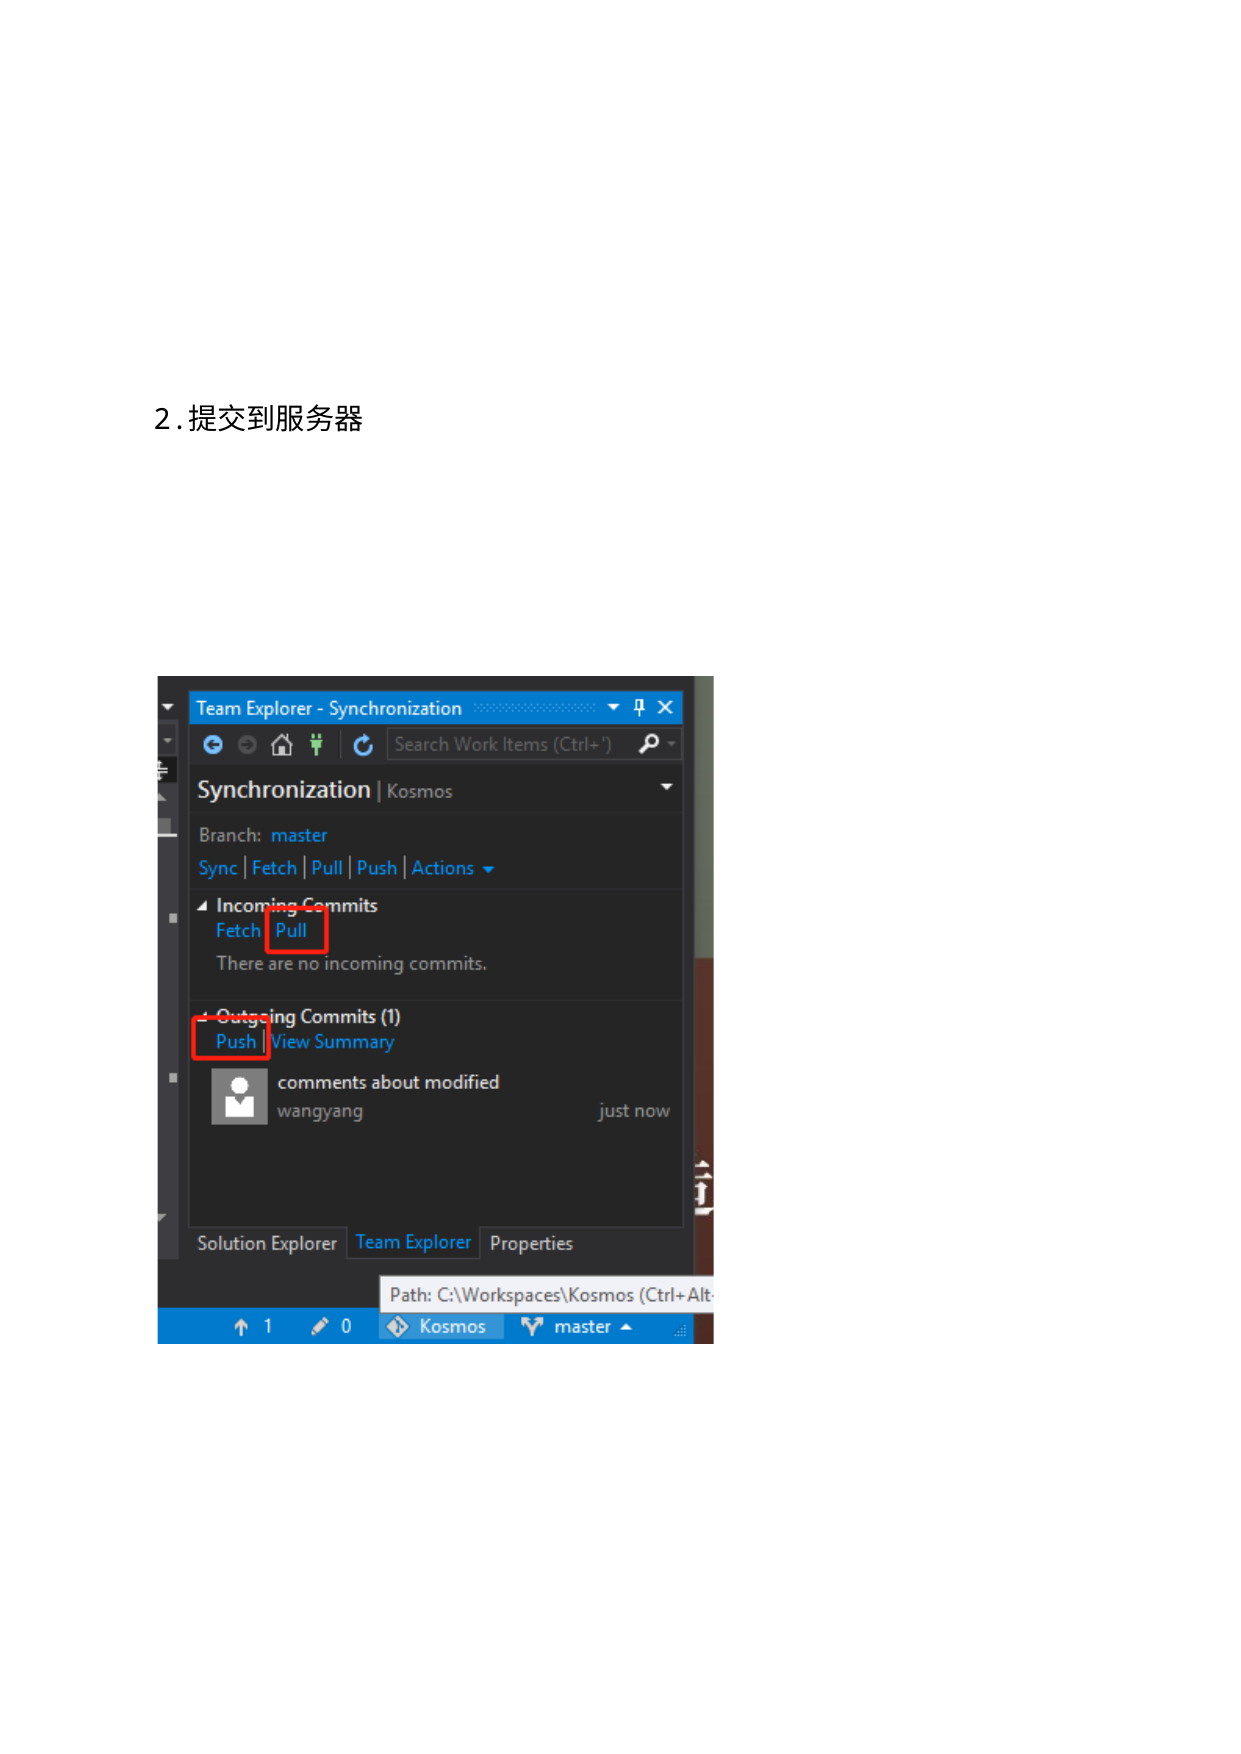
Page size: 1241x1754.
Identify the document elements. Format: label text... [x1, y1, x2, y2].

picture [157, 676, 714, 1344]
text 2.提交到服务器 [118, 396, 1122, 438]
